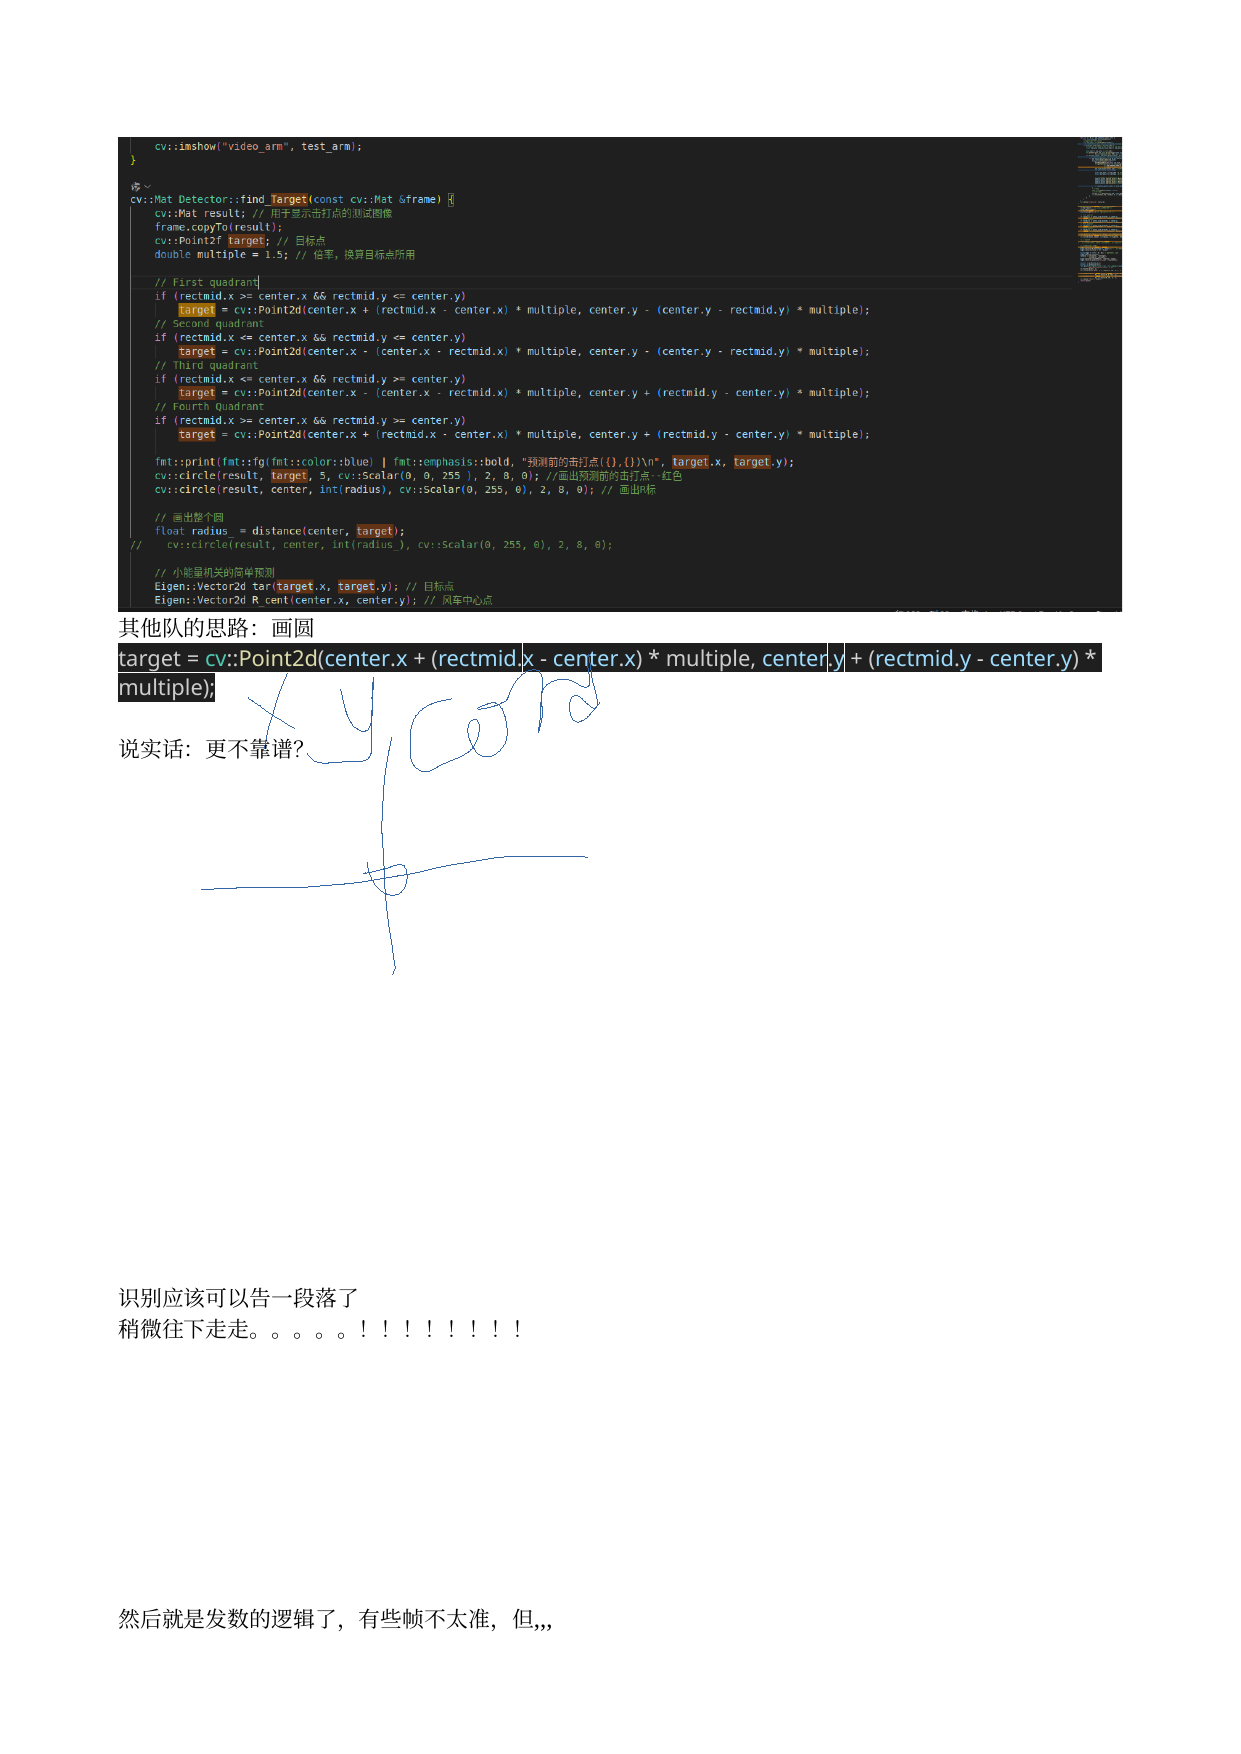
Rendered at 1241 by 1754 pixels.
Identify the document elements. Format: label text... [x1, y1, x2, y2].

text 识别应该可以告一段落了 [118, 1281, 1122, 1312]
text 稍微往下走走。。。。。！！！！！！！！ [118, 1312, 1122, 1344]
text 说实话：更不靠谱？ [118, 732, 1122, 763]
text 然后就是发数的逻辑了，有些帧不太准，但,,, [118, 1603, 1122, 1634]
picture [118, 137, 1123, 612]
text [118, 118, 1122, 137]
text target = cv::Point2d(center.x + (rectmid.x - center.x) * multiple, center.y + (rectmid.y - center.y) * multiple); [118, 643, 1122, 702]
text 其他队的思路：画圆 [118, 612, 1122, 643]
